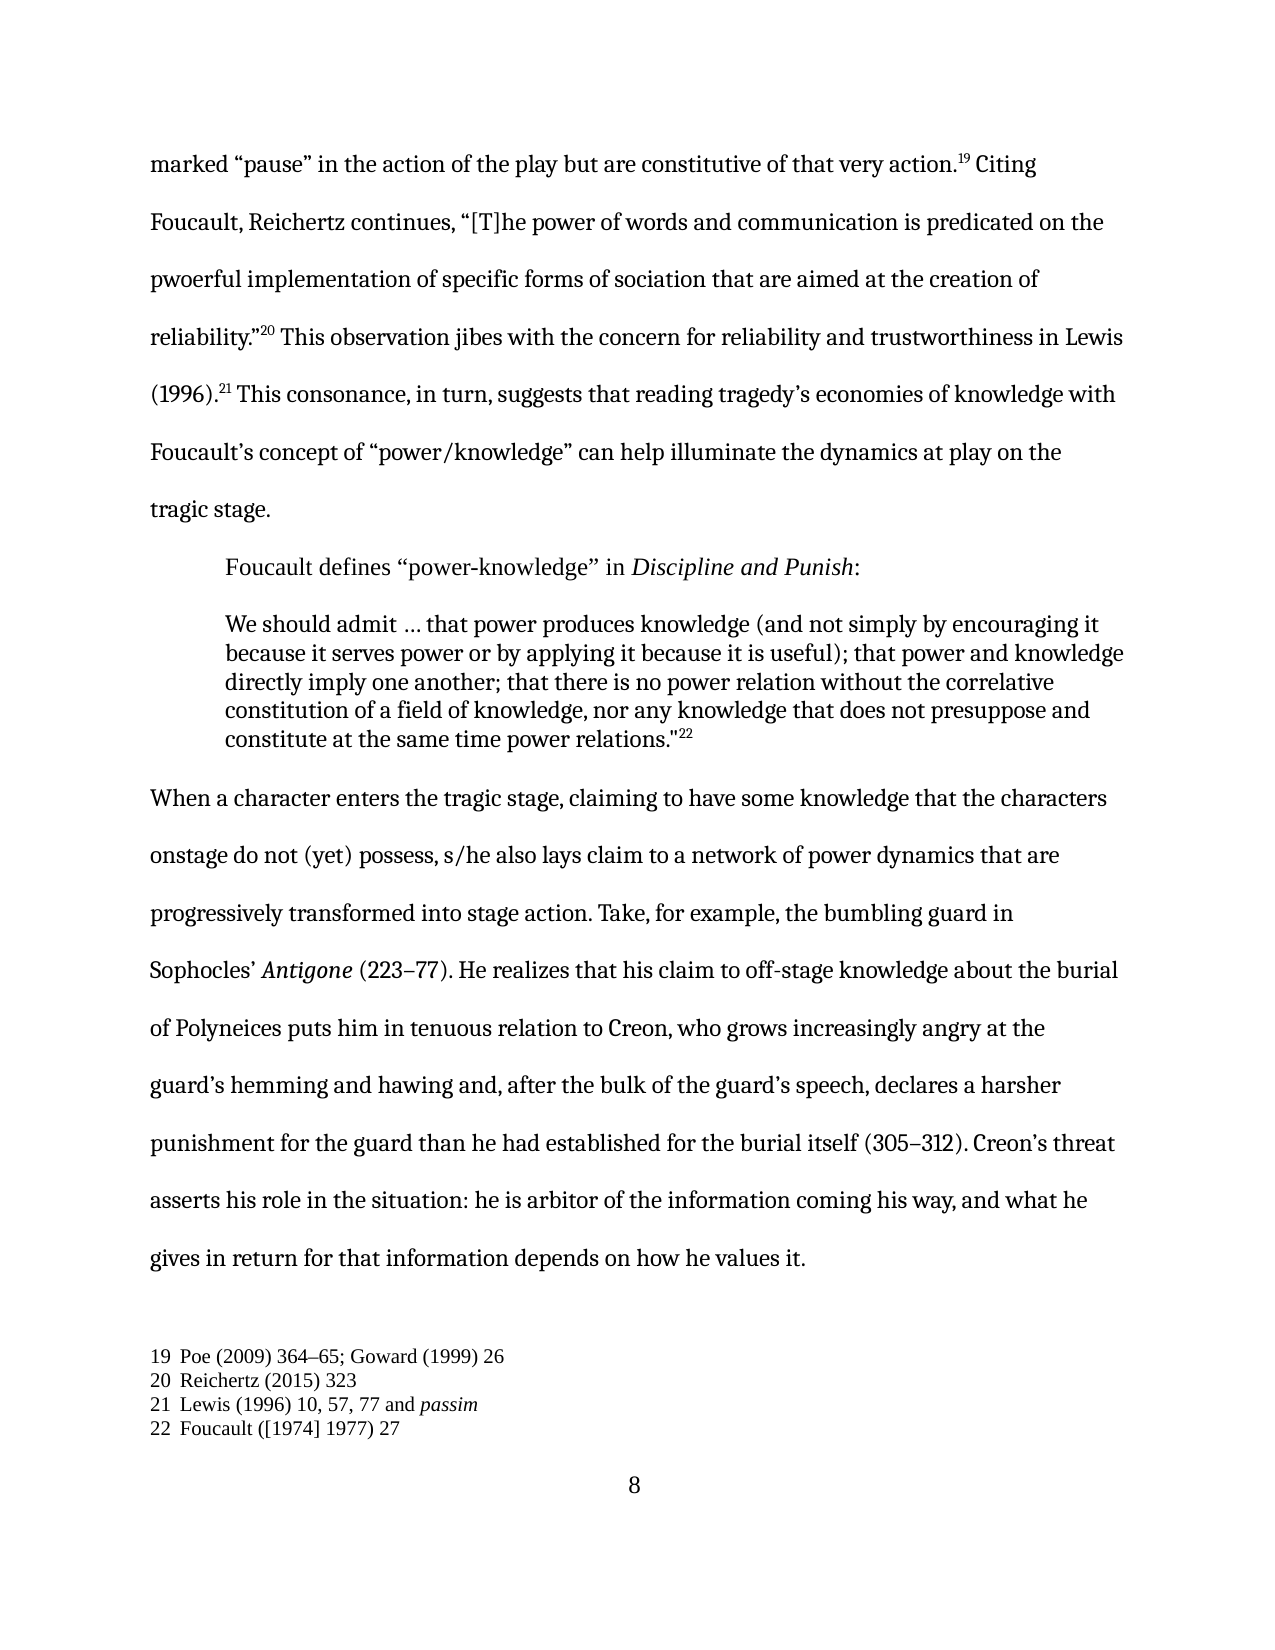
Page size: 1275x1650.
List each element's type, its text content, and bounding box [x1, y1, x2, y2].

text Foucault ([1974] 1977) 27 [150, 1416, 1125, 1440]
text We should admit … that power produces knowledge (and not simply by encouraging it because it serves power or by applying it because it is useful); that power and knowledge directly imply one another; that there is no power relation without the correlative constitution of a field of knowledge, nor any knowledge that does not presuppose and constitute at the same time power relations." [225, 610, 1125, 754]
text Poe (2009) 364–65; Goward (1999) 26 [150, 1344, 1125, 1368]
text Reichertz (2015) 323 [150, 1368, 1125, 1392]
text marked “pause” in the action of the play but are constitutive of that very action. Citing Foucault, Reichertz continues, “[T]he power of words and communication is predicated on the pwoerful implementation of specific forms of sociation that are aimed at the creation of reliability.” This observation jibes with the concern for reliability and trustworthiness in Lewis (1996). This consonance, in turn, suggests that reading tragedy’s economies of knowledge with Foucault’s concept of “power/knowledge” can help illuminate the dynamics at play on the tragic stage. [150, 150, 1125, 524]
text Lewis (1996) 10, 57, 77 and passim [150, 1392, 1125, 1416]
text When a character enters the tragic stage, claiming to have some knowledge that the characters onstage do not (yet) possess, s/he also lays claim to a network of power dynamics that are progressively transformed into stage action. Take, for example, the bumbling guard in Sophocles’ Antigone (223–77). He realizes that his claim to off-stage knowledge about the burial of Polyneices puts him in tenuous relation to Creon, who grows increasingly angry at the guard’s hemming and hawing and, after the bulk of the guard’s speech, declares a harsher punishment for the guard than he had established for the burial itself (305–312). Creon’s threat asserts his role in the situation: he is arbitor of the information coming his way, and what he gives in return for that information depends on how he values it. [150, 784, 1125, 1272]
text Foucault defines “power-knowledge” in Discipline and Punish: [150, 552, 1125, 581]
